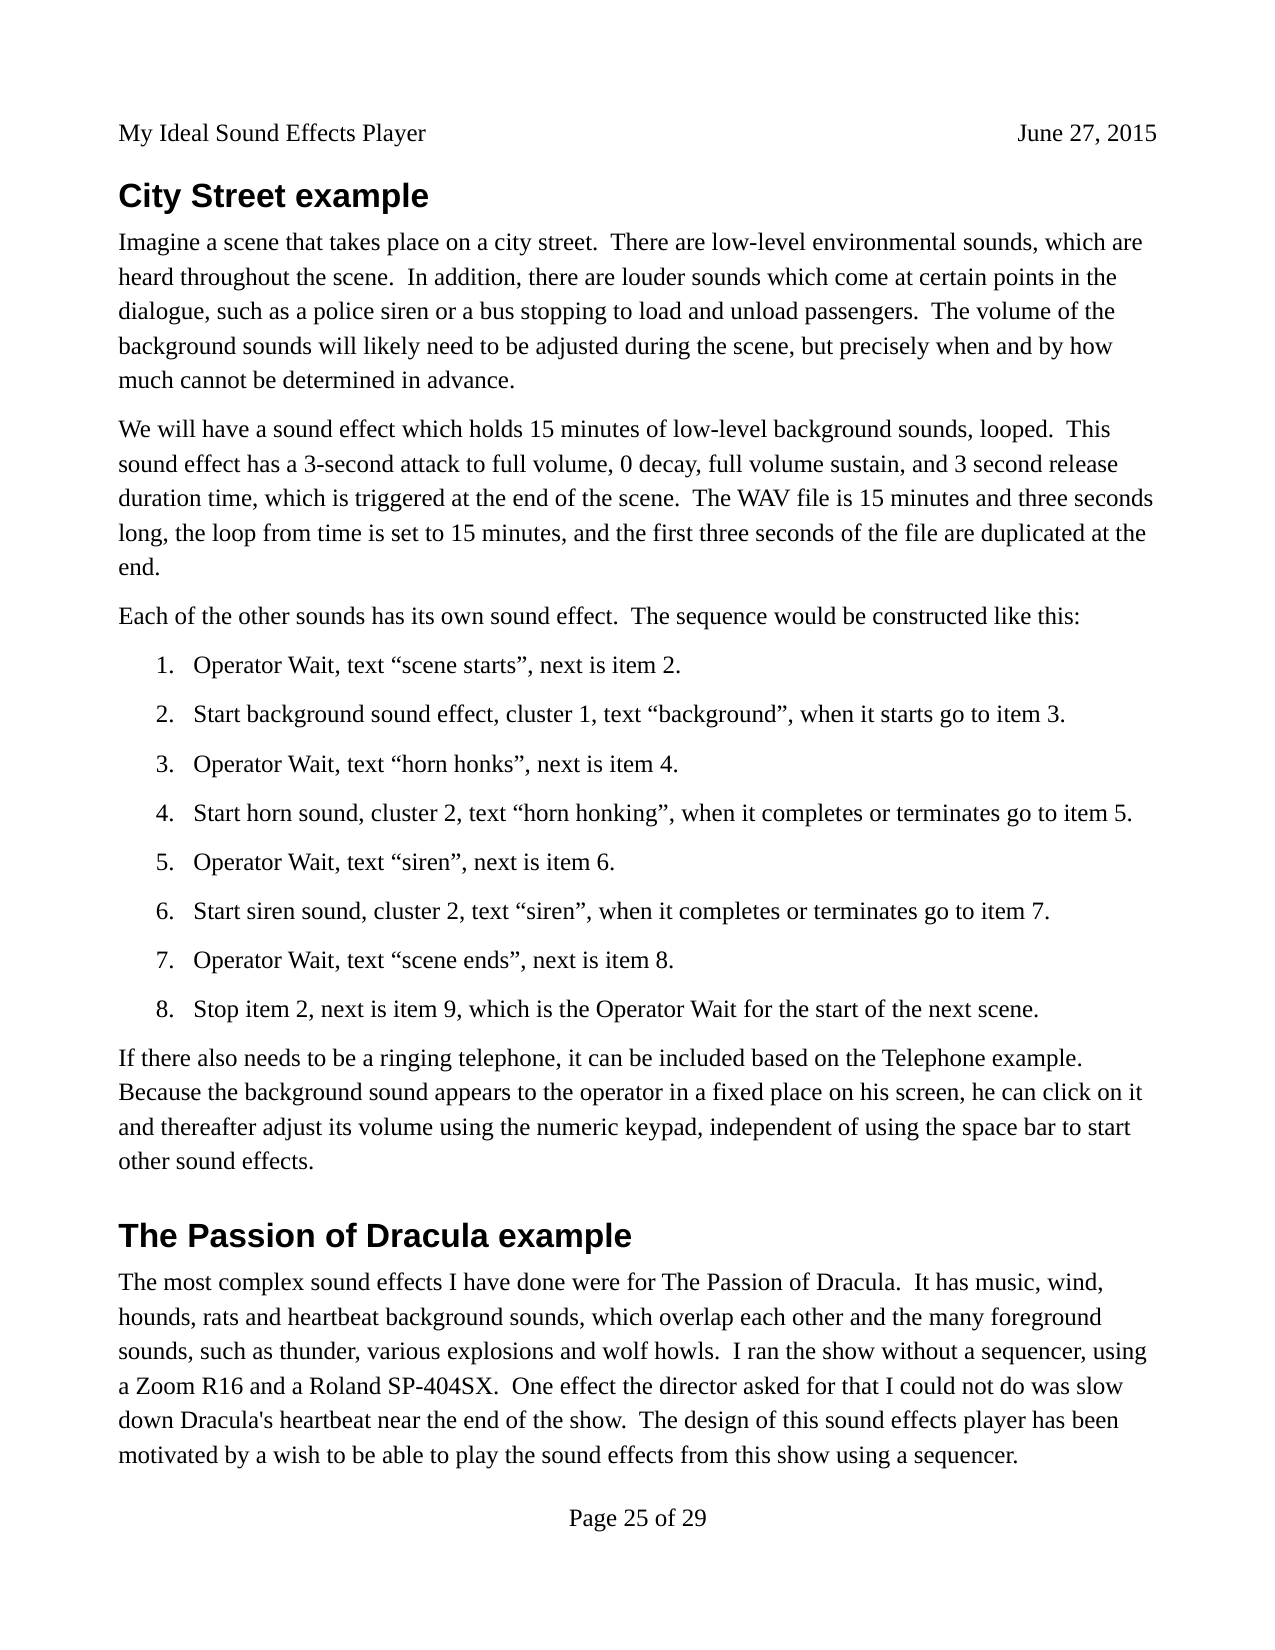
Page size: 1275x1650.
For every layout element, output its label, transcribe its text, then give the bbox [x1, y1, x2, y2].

list Start background sound effect, cluster 1, text “background”, when it starts go to item 3. [156, 699, 1157, 728]
list Start siren sound, cluster 2, text “siren”, when it completes or terminates go to item 7. [156, 896, 1157, 924]
text Imagine a scene that takes place on a city street. There are low-level environmental sounds, which are heard throughout the scene. In addition, there are louder sounds which come at certain points in the dialogue, such as a police siren or a bus stopping to load and unload passengers. The volume of the background sounds will likely need to be adjusted during the scene, but precisely when and by how much cannot be determined in advance. [118, 227, 1157, 394]
text Each of the other sounds has its own sound effect. The sequence would be constructed like this: [118, 601, 1157, 630]
list Stop item 2, next is item 9, which is the Operator Wait for the start of the next scene. [156, 994, 1157, 1023]
text The most complex sound effects I have done were for The Passion of Dracula. It has music, wind, hounds, rats and heartbeat background sounds, which overlap each other and the many foreground sounds, such as thunder, various explosions and wolf howls. I ran the show without a sequencer, using a Zoom R16 and a Roland SP-404SX. One effect the director asked for that I could not do was slow down Dracula's heartbeat near the end of the show. The design of this sound effects player has been motivated by a wish to be able to play the sound effects from this show using a sequencer. [118, 1267, 1157, 1469]
subtitle The Passion of Dracula example [118, 1216, 1157, 1255]
subtitle City Street example [118, 176, 1157, 215]
text We will have a sound effect which holds 15 minutes of low-level background sounds, looped. This sound effect has a 3-second attack to full volume, 0 decay, full volume sustain, and 3 second release duration time, which is triggered at the end of the scene. The WAV file is 15 minutes and three seconds long, the loop from time is set to 15 minutes, and the first three seconds of the file are duplicated at the end. [118, 414, 1157, 581]
list Operator Wait, text “scene starts”, next is item 2. [156, 651, 1157, 679]
list Start horn sound, cluster 2, text “horn honking”, when it completes or terminates go to item 5. [156, 798, 1157, 826]
text If there also needs to be a ringing telephone, it can be included based on the Telephone example. Because the background sound appears to the operator in a fixed place on his screen, he can click on it and thereafter adjust its volume using the numeric keypad, independent of using the space bar to start other sound effects. [118, 1043, 1157, 1175]
list Operator Wait, text “horn honks”, next is item 4. [156, 749, 1157, 777]
list Operator Wait, text “siren”, next is item 6. [156, 847, 1157, 876]
list Operator Wait, text “scene ends”, next is item 8. [156, 945, 1157, 974]
